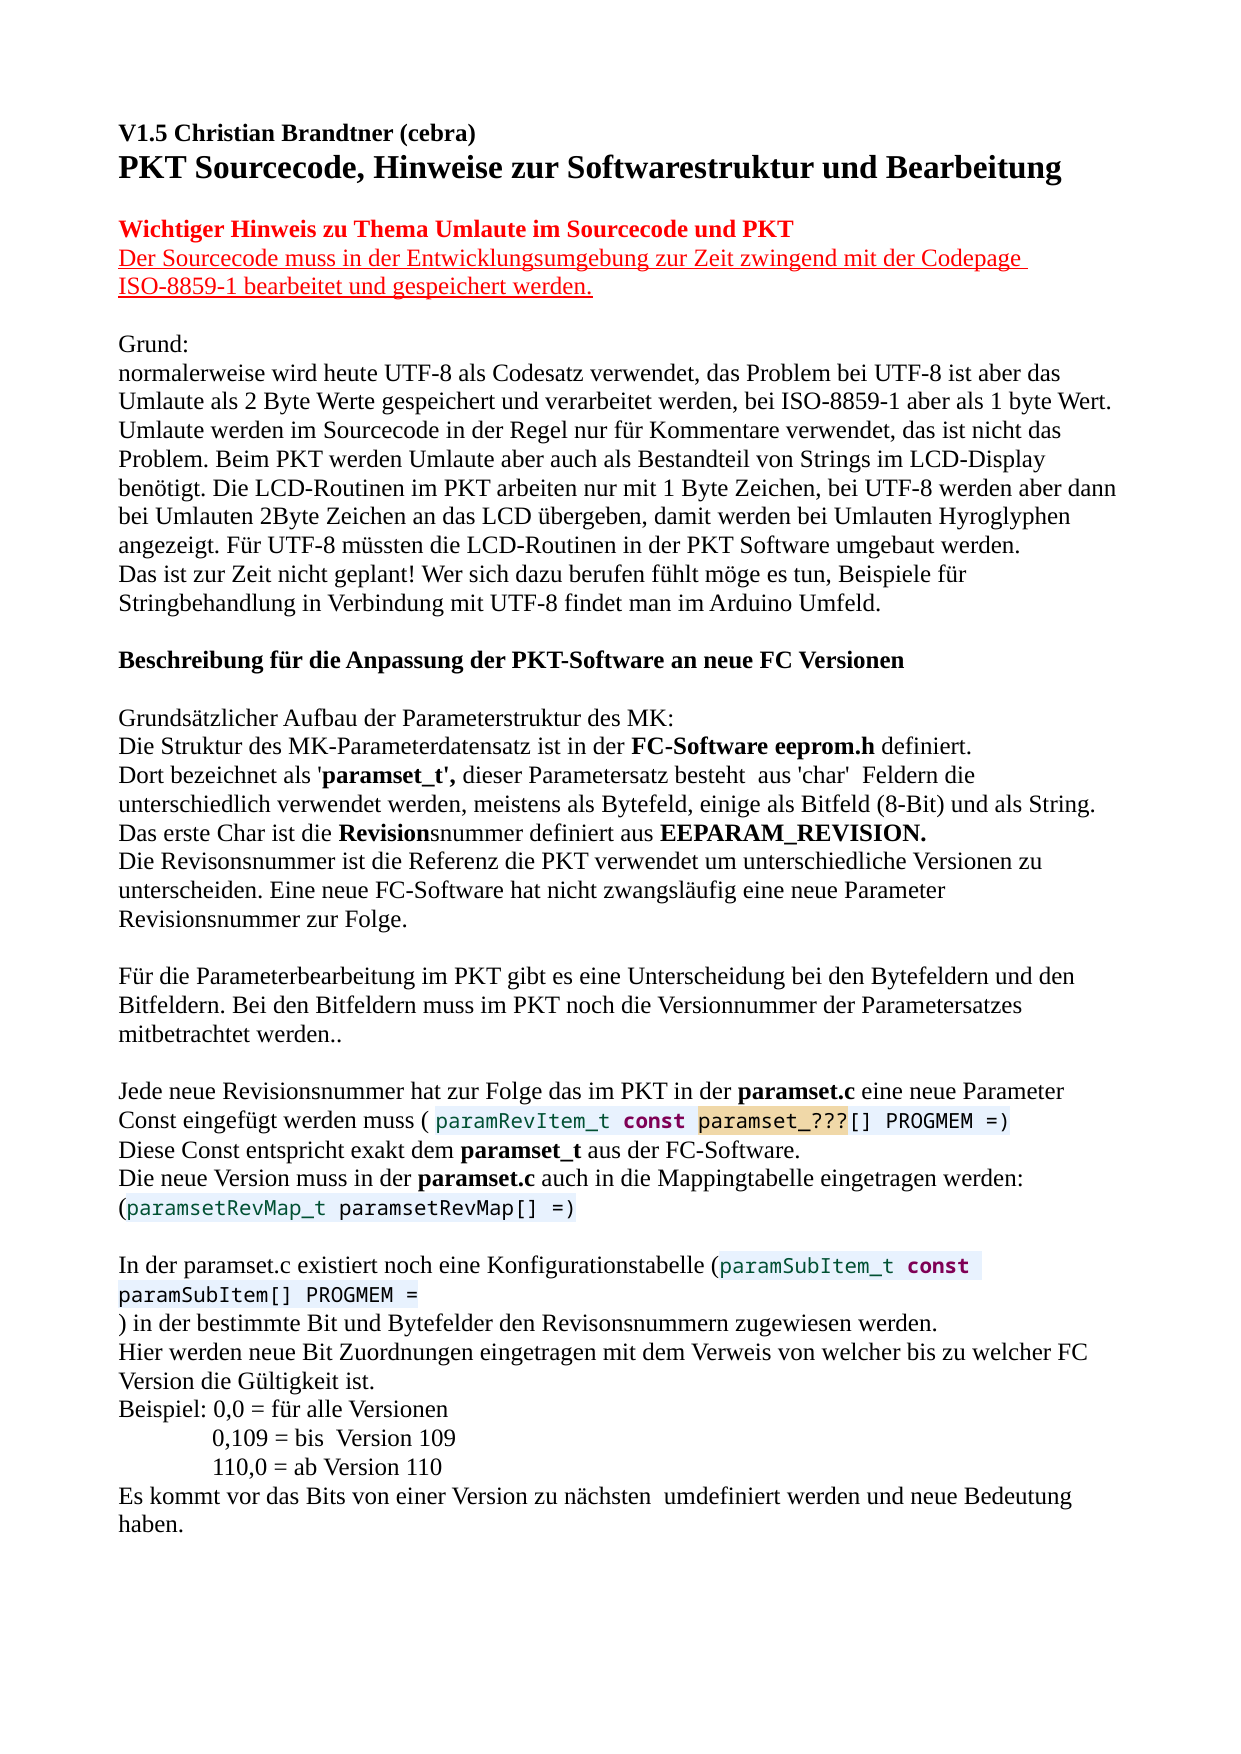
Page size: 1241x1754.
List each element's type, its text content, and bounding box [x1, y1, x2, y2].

text Wichtiger Hinweis zu Thema Umlaute im Sourcecode und PKT [118, 214, 1122, 243]
text (paramsetRevMap_t paramsetRevMap[] =) [118, 1192, 1122, 1222]
text Umlaute werden im Sourcecode in der Regel nur für Kommentare verwendet, das ist nicht das Problem. Beim PKT werden Umlaute aber auch als Bestandteil von Strings im LCD-Display benötigt. Die LCD-Routinen im PKT arbeiten nur mit 1 Byte Zeichen, bei UTF-8 werden aber dann bei Umlauten 2Byte Zeichen an das LCD übergeben, damit werden bei Umlauten Hyroglyphen angezeigt. Für UTF-8 müssten die LCD-Routinen in der PKT Software umgebaut werden. [118, 415, 1122, 559]
text Der Sourcecode muss in der Entwicklungsumgebung zur Zeit zwingend mit der Codepage [118, 243, 1122, 271]
text Für die Parameterbearbeitung im PKT gibt es eine Unterscheidung bei den Bytefeldern und den Bitfeldern. Bei den Bitfeldern muss im PKT noch die Versionnummer der Parametersatzes mitbetrachtet werden.. [118, 961, 1122, 1048]
text Dort bezeichnet als 'paramset_t', dieser Parametersatz besteht aus 'char' Feldern die unterschiedlich verwendet werden, meistens als Bytefeld, einige als Bitfeld (8-Bit) und als String. [118, 760, 1122, 818]
text ) in der bestimmte Bit und Bytefelder den Revisonsnummern zugewiesen werden. [118, 1308, 1122, 1337]
text Es kommt vor das Bits von einer Version zu nächsten umdefiniert werden und neue Bedeutung haben. [118, 1481, 1122, 1538]
text V1.5 Christian Brandtner (cebra) [118, 118, 1122, 147]
text 110,0 = ab Version 110 [118, 1452, 1122, 1481]
text Das ist zur Zeit nicht geplant! Wer sich dazu berufen fühlt möge es tun, Beispiele für Stringbehandlung in Verbindung mit UTF-8 findet man im Arduino Umfeld. [118, 559, 1122, 616]
text In der paramset.c existiert noch eine Konfigurationstabelle (paramSubItem_t const paramSubItem[] PROGMEM = [118, 1250, 1122, 1308]
text Grund: [118, 329, 1122, 358]
text Die neue Version muss in der paramset.c auch in die Mappingtabelle eingetragen werden: [118, 1163, 1122, 1192]
text Jede neue Revisionsnummer hat zur Folge das im PKT in der paramset.c eine neue Parameter Const eingefügt werden muss ( paramRevItem_t const paramset_???[] PROGMEM =) [118, 1076, 1122, 1135]
text normalerweise wird heute UTF-8 als Codesatz verwendet, das Problem bei UTF-8 ist aber das Umlaute als 2 Byte Werte gespeichert und verarbeitet werden, bei ISO-8859-1 aber als 1 byte Wert. [118, 358, 1122, 415]
text Grundsätzlicher Aufbau der Parameterstruktur des MK: [118, 703, 1122, 731]
text Hier werden neue Bit Zuordnungen eingetragen mit dem Verweis von welcher bis zu welcher FC Version die Gültigkeit ist. [118, 1337, 1122, 1394]
text Beschreibung für die Anpassung der PKT-Software an neue FC Versionen [118, 645, 1122, 674]
text Die Revisonsnummer ist die Referenz die PKT verwendet um unterschiedliche Versionen zu unterscheiden. Eine neue FC-Software hat nicht zwangsläufig eine neue Parameter Revisionsnummer zur Folge. [118, 846, 1122, 933]
text PKT Sourcecode, Hinweise zur Softwarestruktur und Bearbeitung [118, 147, 1122, 185]
text 0,109 = bis Version 109 [118, 1423, 1122, 1452]
text Das erste Char ist die Revisionsnummer definiert aus EEPARAM_REVISION. [118, 818, 1122, 846]
text Diese Const entspricht exakt dem paramset_t aus der FC-Software. [118, 1135, 1122, 1163]
text Beispiel: 0,0 = für alle Versionen [118, 1394, 1122, 1423]
text Die Struktur des MK-Parameterdatensatz ist in der FC-Software eeprom.h definiert. [118, 731, 1122, 760]
text ISO-8859-1 bearbeitet und gespeichert werden. [118, 271, 1122, 300]
